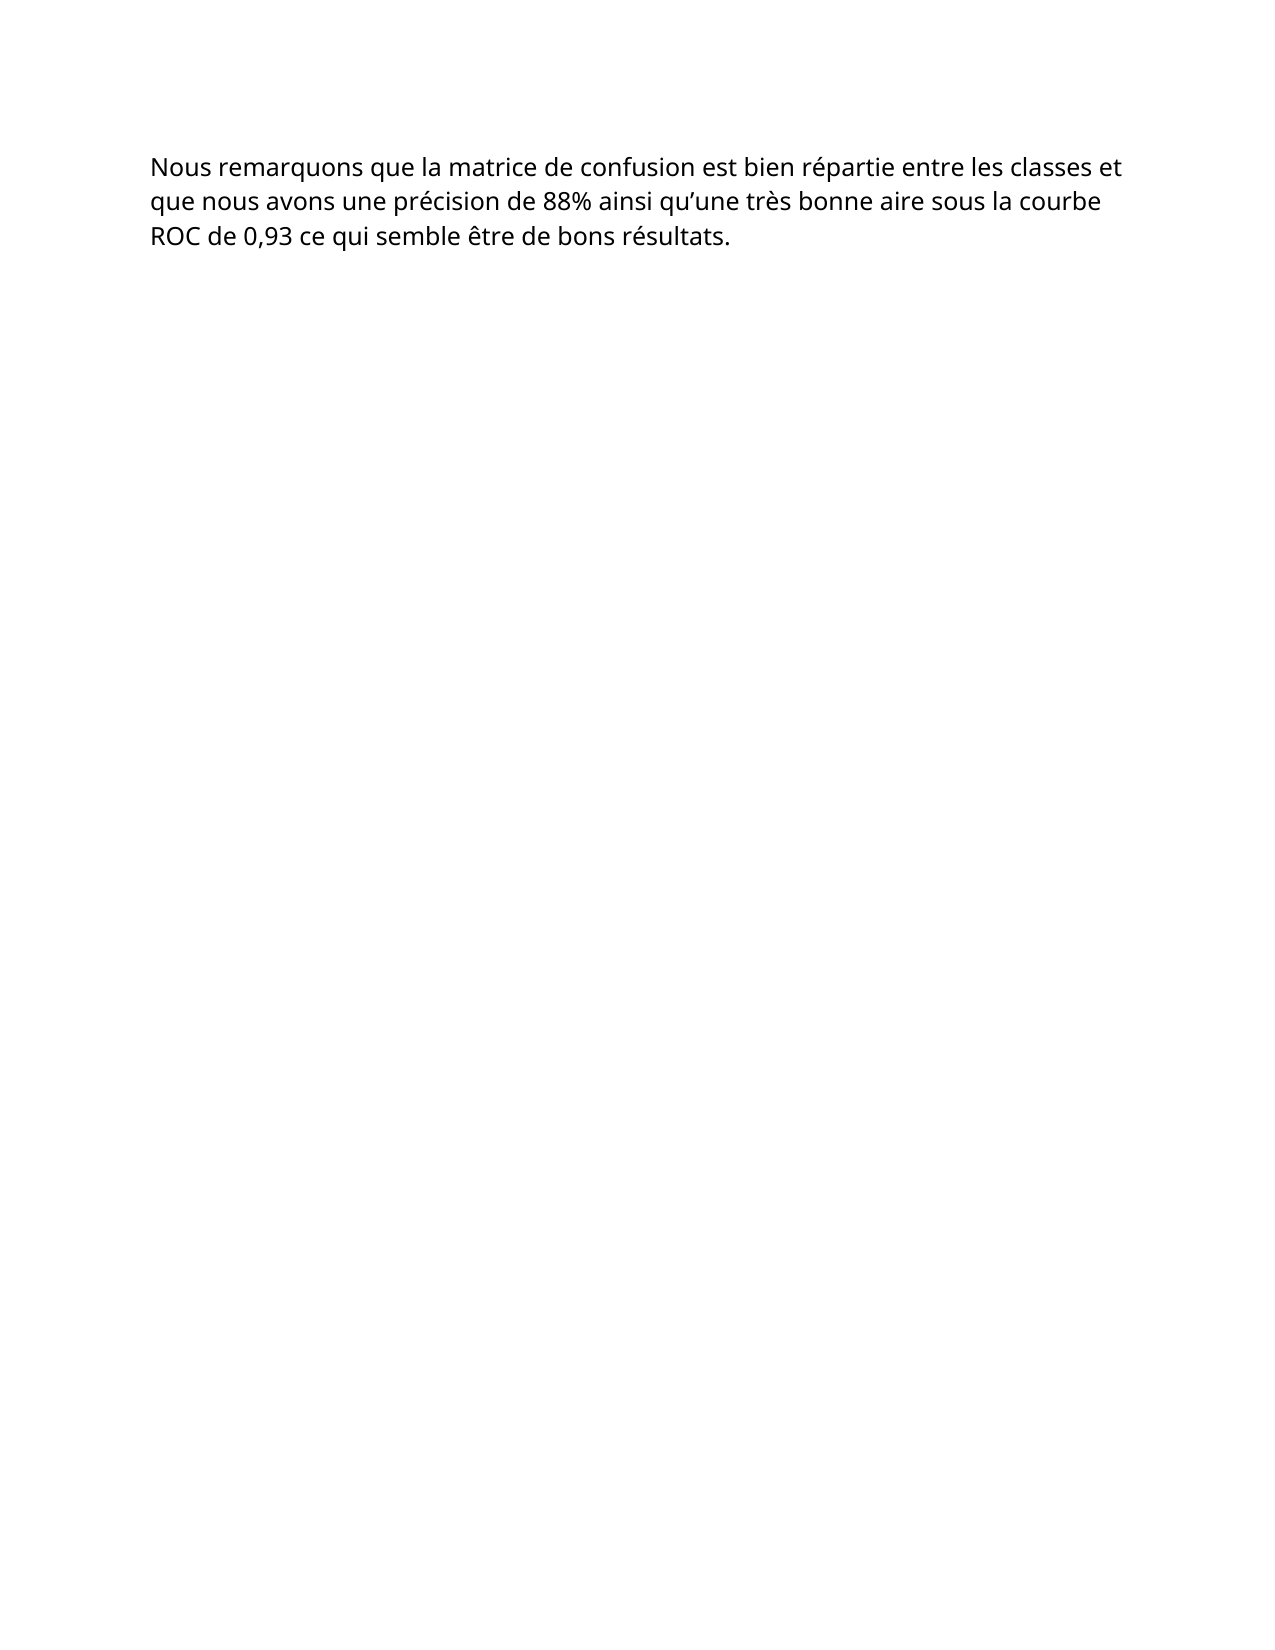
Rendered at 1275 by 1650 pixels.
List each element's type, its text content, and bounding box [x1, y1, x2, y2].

text Nous remarquons que la matrice de confusion est bien répartie entre les classes et que nous avons une précision de 88% ainsi qu’une très bonne aire sous la courbe ROC de 0,93 ce qui semble être de bons résultats. [150, 150, 1125, 252]
